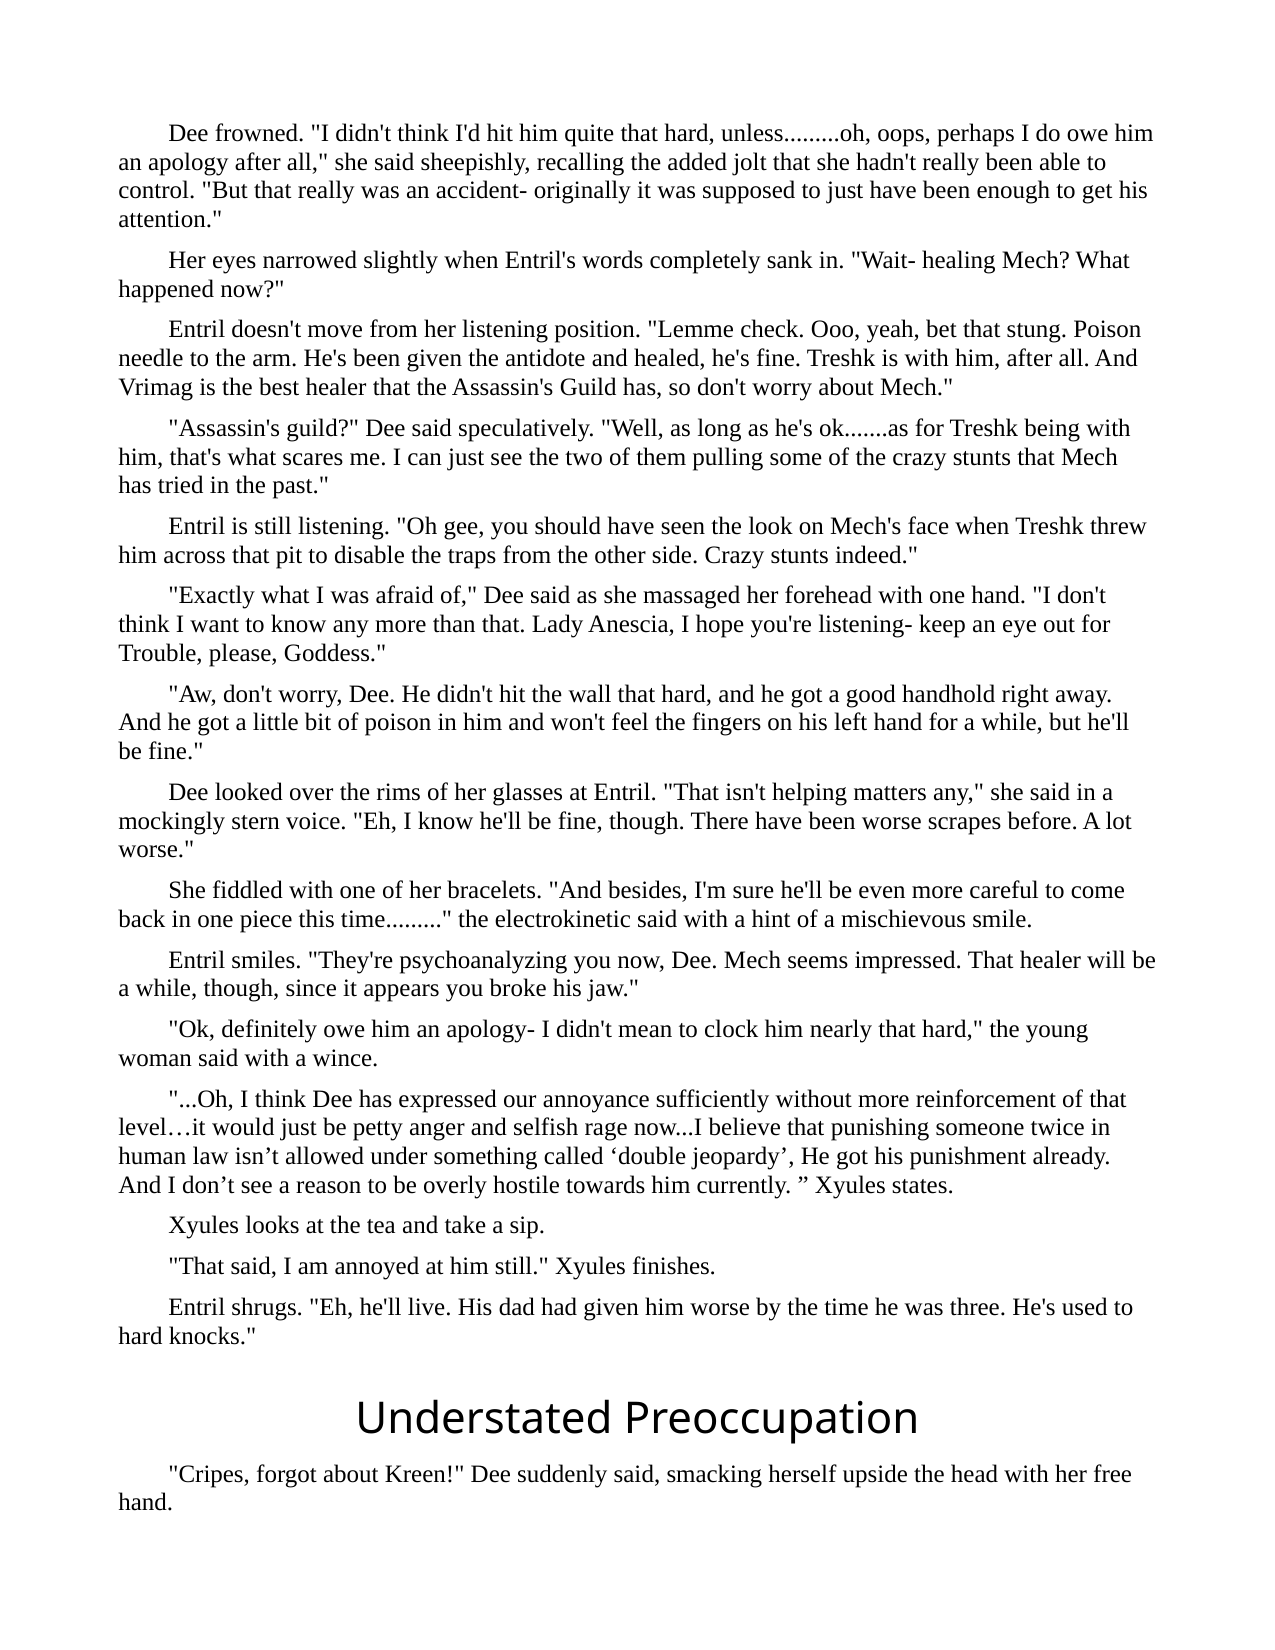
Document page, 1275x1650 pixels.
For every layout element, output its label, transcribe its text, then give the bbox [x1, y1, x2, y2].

text "Exactly what I was afraid of," Dee said as she massaged her forehead with one hand. "I don't think I want to know any more than that. Lady Anescia, I hope you're listening- keep an eye out for Trouble, please, Goddess." [118, 581, 1157, 667]
text Entril smiles. "They're psychoanalyzing you now, Dee. Mech seems impressed. That healer will be a while, though, since it appears you broke his jaw." [118, 945, 1157, 1002]
text "That said, I am annoyed at him still." Xyules finishes. [118, 1251, 1157, 1280]
text Dee looked over the rims of her glasses at Entril. "That isn't helping matters any," she said in a mockingly stern voice. "Eh, I know he'll be fine, though. There have been worse scrapes before. A lot worse." [118, 777, 1157, 863]
text "Ok, definitely owe him an apology- I didn't mean to clock him nearly that hard," the young woman said with a wince. [118, 1014, 1157, 1072]
text Entril doesn't move from her listening position. "Lemme check. Ooo, yeah, bet that stung. Poison needle to the arm. He's been given the antidote and healed, he's fine. Treshk is with him, after all. And Vrimag is the best healer that the Assassin's Guild has, so don't worry about Mech." [118, 314, 1157, 401]
text "Aw, don't worry, Dee. He didn't hit the wall that hard, and he got a good handhold right away. And he got a little bit of poison in him and won't feel the fingers on his left hand for a while, but he'll be fine." [118, 679, 1157, 765]
text Entril shrugs. "Eh, he'll live. His dad had given him worse by the time he was three. He's used to hard knocks." [118, 1292, 1157, 1349]
text Entril is still listening. "Oh gee, you should have seen the look on Mech's face when Treshk threw him across that pit to disable the traps from the other side. Crazy stunts indeed." [118, 511, 1157, 568]
text "...Oh, I think Dee has expressed our annoyance sufficiently without more reinforcement of that level…it would just be petty anger and selfish rage now...I believe that punishing someone twice in human law isn’t allowed under something called ‘double jeopardy’, He got his punishment already. And I don’t see a reason to be overly hostile towards him currently. ” Xyules states. [118, 1084, 1157, 1199]
text Xyules looks at the tea and take a sip. [118, 1211, 1157, 1239]
text She fiddled with one of her bracelets. "And besides, I'm sure he'll be even more careful to come back in one piece this time........." the electrokinetic said with a hint of a mischievous smile. [118, 875, 1157, 933]
text "Cripes, forgot about Kreen!" Dee suddenly said, smacking herself upside the head with her free hand. [118, 1459, 1157, 1516]
subtitle Understated Preoccupation [118, 1387, 1157, 1446]
text Her eyes narrowed slightly when Entril's words completely sank in. "Wait- healing Mech? What happened now?" [118, 245, 1157, 303]
text "Assassin's guild?" Dee said speculatively. "Well, as long as he's ok.......as for Treshk being with him, that's what scares me. I can just see the two of them pulling some of the crazy stunts that Mech has tried in the past." [118, 413, 1157, 499]
text Dee frowned. "I didn't think I'd hit him quite that hard, unless.........oh, oops, perhaps I do owe him an apology after all," she said sheepishly, recalling the added jolt that she hadn't really been able to control. "But that really was an accident- originally it was supposed to just have been enough to get his attention." [118, 118, 1157, 233]
